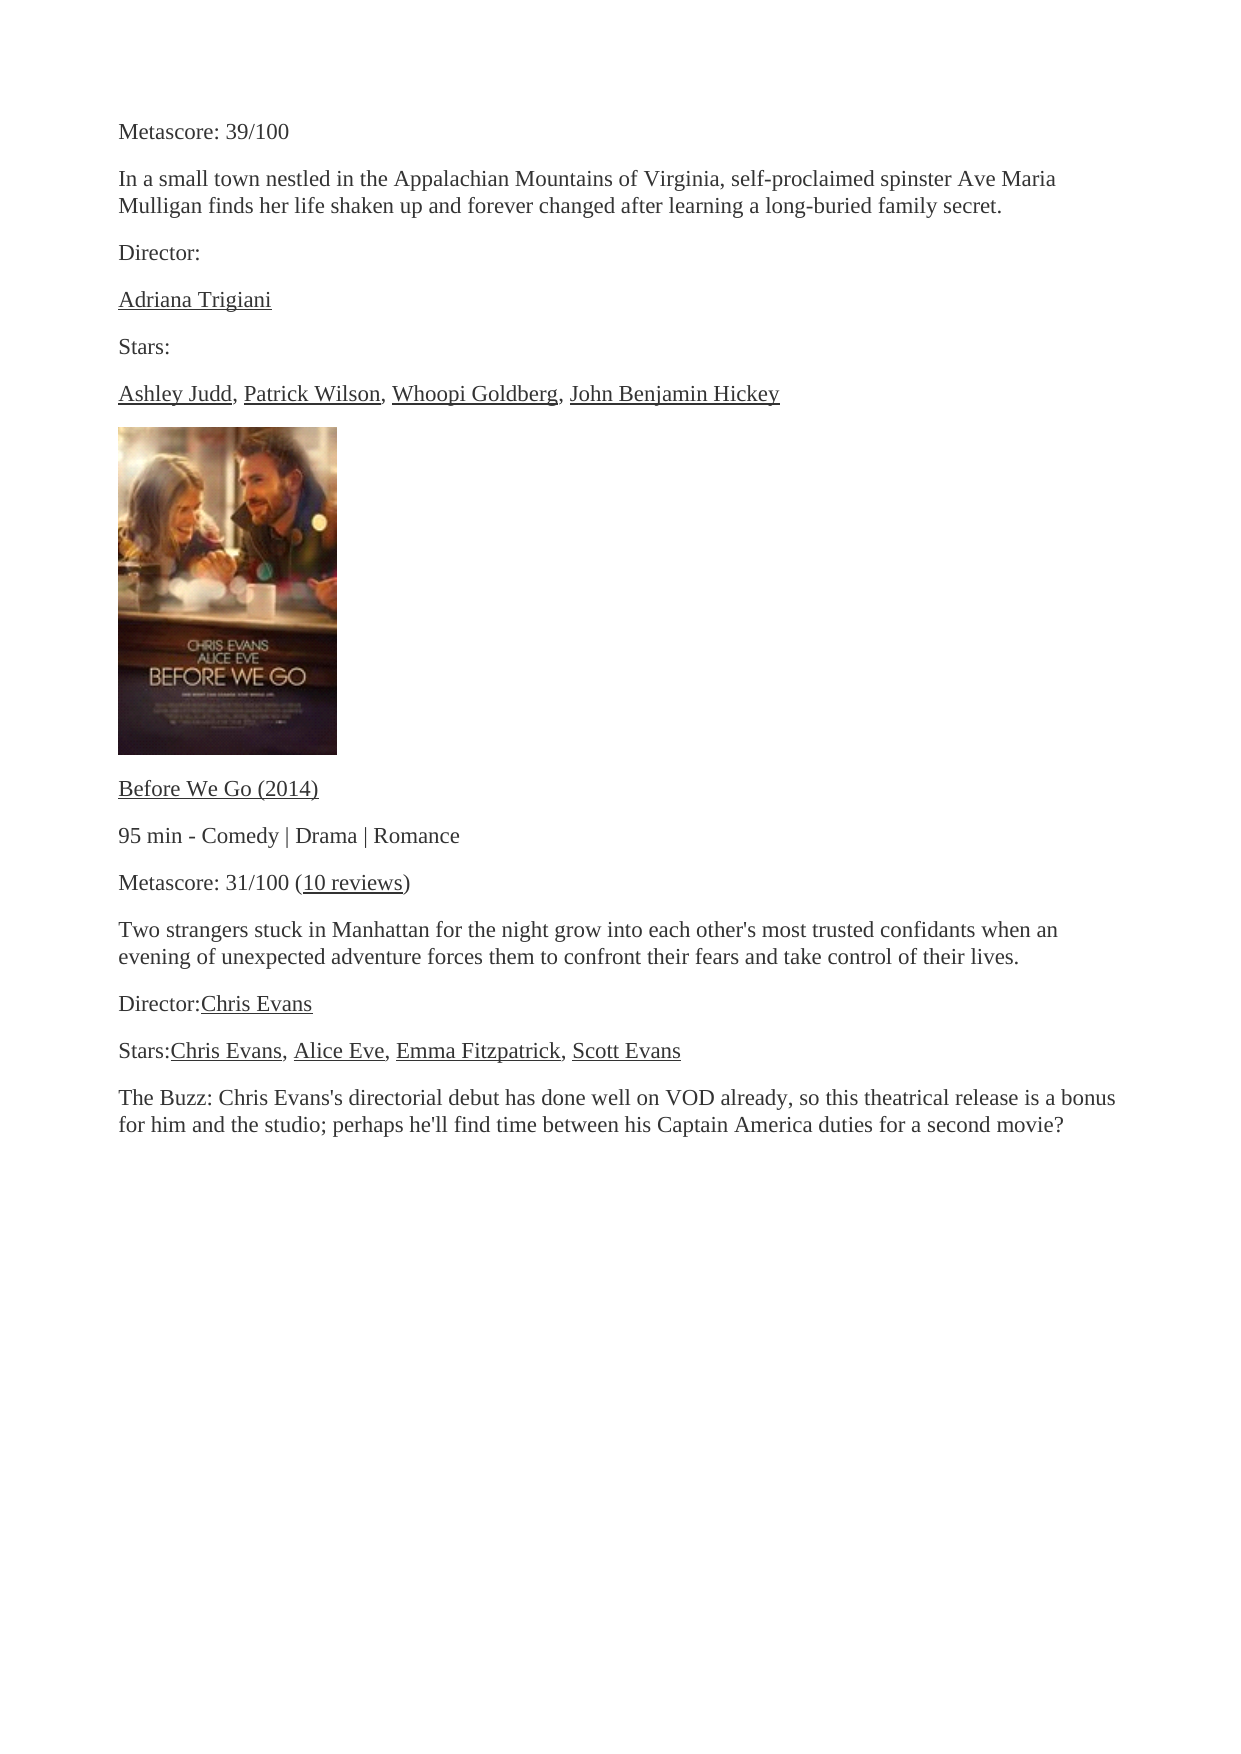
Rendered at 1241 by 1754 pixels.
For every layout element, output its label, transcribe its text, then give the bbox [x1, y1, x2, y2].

text Stars:Chris Evans, Alice Eve, Emma Fitzpatrick, Scott Evans [118, 1037, 1122, 1064]
text Stars: [118, 333, 1122, 359]
text Before We Go (2014) [118, 775, 1122, 801]
text Director:Chris Evans [118, 990, 1122, 1016]
text Metascore: 31/100 (10 reviews) [118, 869, 1122, 896]
text The Buzz: Chris Evans's directorial debut has done well on VOD already, so this theatrical release is a bonus for him and the studio; perhaps he'll find time between his Captain America duties for a second movie? [118, 1084, 1122, 1137]
text Director: [118, 239, 1122, 265]
text 95 min - Comedy | Drama | Romance [118, 822, 1122, 848]
text Metascore: 39/100 [118, 118, 1122, 144]
text In a small town nestled in the Appalachian Mountains of Virginia, self-proclaimed spinster Ave Maria Mulligan finds her life shaken up and forever changed after learning a long-buried family secret. [118, 165, 1122, 218]
text Two strangers stuck in Manhattan for the night grow into each other's most trusted confidants when an evening of unexpected adventure forces them to confront their fears and take control of their lives. [118, 917, 1122, 969]
text Ashley Judd, Patrick Wilson, Whoopi Goldberg, John Benjamin Hickey [118, 380, 1122, 407]
text Adriana Trigiani [118, 286, 1122, 312]
